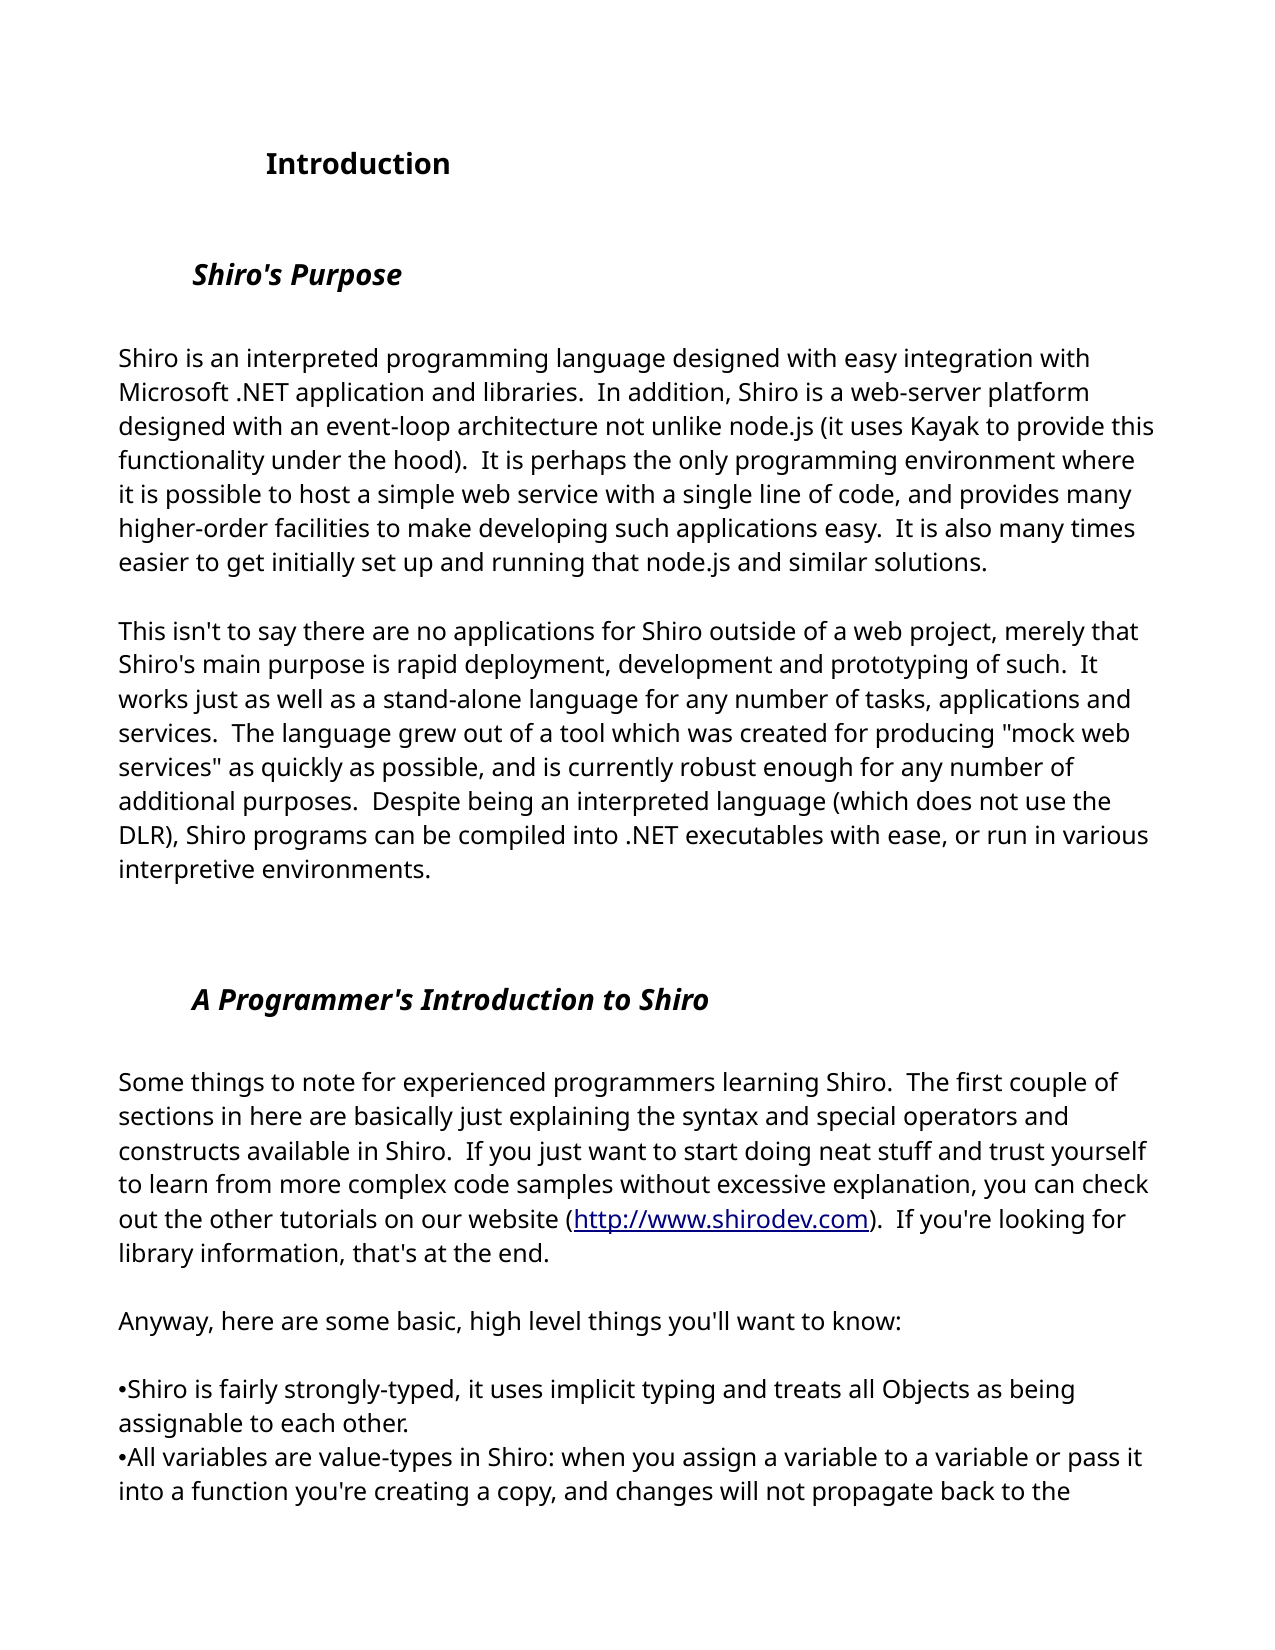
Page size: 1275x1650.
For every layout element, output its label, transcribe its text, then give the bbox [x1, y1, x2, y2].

subtitle Introduction [118, 143, 1157, 183]
text Anyway, here are some basic, high level things you'll want to know: [118, 1303, 1157, 1337]
text This isn't to say there are no applications for Shiro outside of a web project, merely that Shiro's main purpose is rapid deployment, development and prototyping of such. It works just as well as a stand-alone language for any number of tasks, applications and services. The language grew out of a tool which was created for producing "mock web services" as quickly as possible, and is currently robust enough for any number of additional purposes. Despite being an interpreted language (which does not use the DLR), Shiro programs can be compiled into .NET executables with ease, or run in various interpretive environments. [118, 613, 1157, 886]
subtitle Shiro's Purpose [118, 254, 1157, 294]
subtitle A Programmer's Introduction to Shiro [118, 979, 1157, 1018]
list All variables are value-types in Shiro: when you assign a variable to a variable or pass it into a function you're creating a copy, and changes will not propagate back to the [118, 1440, 1157, 1508]
text Shiro is an interpreted programming language designed with easy integration with Microsoft .NET application and libraries. In addition, Shiro is a web-server platform designed with an event-loop architecture not unlike node.js (it uses Kayak to provide this functionality under the hood). It is perhaps the only programming environment where it is possible to host a simple web service with a single line of code, and provides many higher-order facilities to make developing such applications easy. It is also many times easier to get initially set up and running that node.js and similar solutions. [118, 341, 1157, 579]
text Some things to note for experienced programmers learning Shiro. The first couple of sections in here are basically just explaining the syntax and special operators and constructs available in Shiro. If you just want to start doing neat stuff and trust yourself to learn from more complex code samples without excessive explanation, you can check out the other tutorials on our website (http://www.shirodev.com). If you're looking for library information, that's at the end. [118, 1065, 1157, 1269]
list Shiro is fairly strongly-typed, it uses implicit typing and treats all Objects as being assignable to each other. [118, 1372, 1157, 1440]
